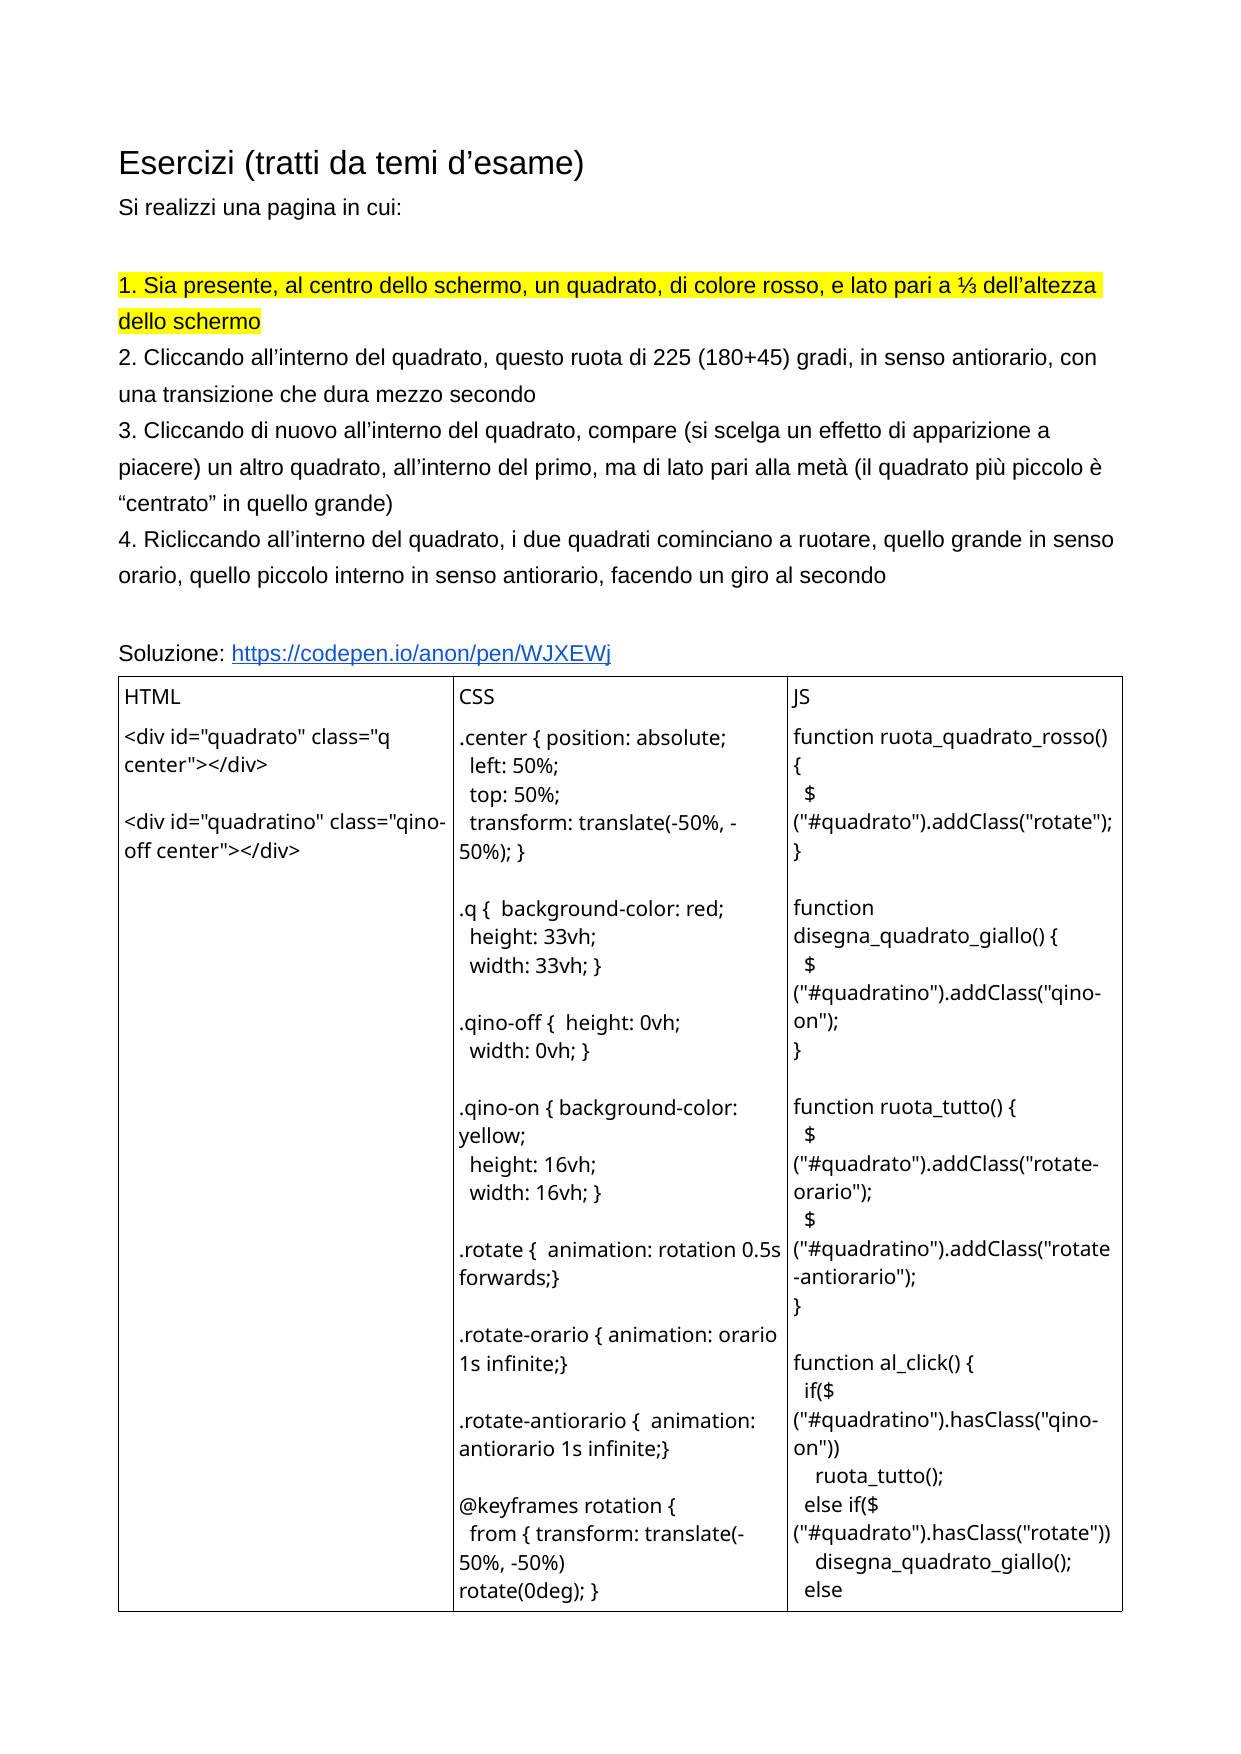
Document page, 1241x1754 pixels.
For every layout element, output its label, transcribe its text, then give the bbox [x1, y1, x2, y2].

table_header HTML [119, 677, 453, 716]
table_header JS [788, 677, 1122, 716]
table_cell function ruota_quadrato_rosso() { $("#quadrato").addClass("rotate"); } function disegna_quadrato_giallo() { $("#quadratino").addClass("qino-on"); } function ruota_tutto() { $("#quadrato").addClass("rotate-orario"); $("#quadratino").addClass("rotate-antiorario"); } function al_click() { if($("#quadratino").hasClass("qino-on")) ruota_tutto(); else if($("#quadrato").hasClass("rotate")) disegna_quadrato_giallo(); else [788, 716, 1122, 1611]
text 3. Cliccando di nuovo all’interno del quadrato, compare (si scelga un effetto di apparizione a piacere) un altro quadrato, all’interno del primo, ma di lato pari alla metà (il quadrato più piccolo è “centrato” in quello grande) [118, 417, 1122, 516]
table_cell <div id="quadrato" class="q center"></div> <div id="quadratino" class="qino-off center"></div> [119, 716, 453, 1611]
text 4. Ricliccando all’interno del quadrato, i due quadrati cominciano a ruotare, quello grande in senso orario, quello piccolo interno in senso antiorario, facendo un giro al secondo [118, 526, 1122, 589]
table_cell .center { position: absolute; left: 50%; top: 50%; transform: translate(-50%, -50%); } .q { background-color: red; height: 33vh; width: 33vh; } .qino-off { height: 0vh; width: 0vh; } .qino-on { background-color: yellow; height: 16vh; width: 16vh; } .rotate { animation: rotation 0.5s forwards;} .rotate-orario { animation: orario 1s infinite;} .rotate-antiorario { animation: antiorario 1s infinite;} @keyframes rotation { from { transform: translate(-50%, -50%) rotate(0deg); } [454, 716, 787, 1611]
text 1. Sia presente, al centro dello schermo, un quadrato, di colore rosso, e lato pari a ⅓ dell’altezza dello schermo [118, 272, 1122, 334]
text Si realizzi una pagina in cui: [118, 194, 1122, 220]
text 2. Cliccando all’interno del quadrato, questo ruota di 225 (180+45) gradi, in senso antiorario, con una transizione che dura mezzo secondo [118, 344, 1122, 407]
text Soluzione: https://codepen.io/anon/pen/WJXEWj [118, 640, 1122, 666]
table_header CSS [454, 677, 787, 716]
subtitle Esercizi (tratti da temi d’esame) [118, 143, 1122, 182]
